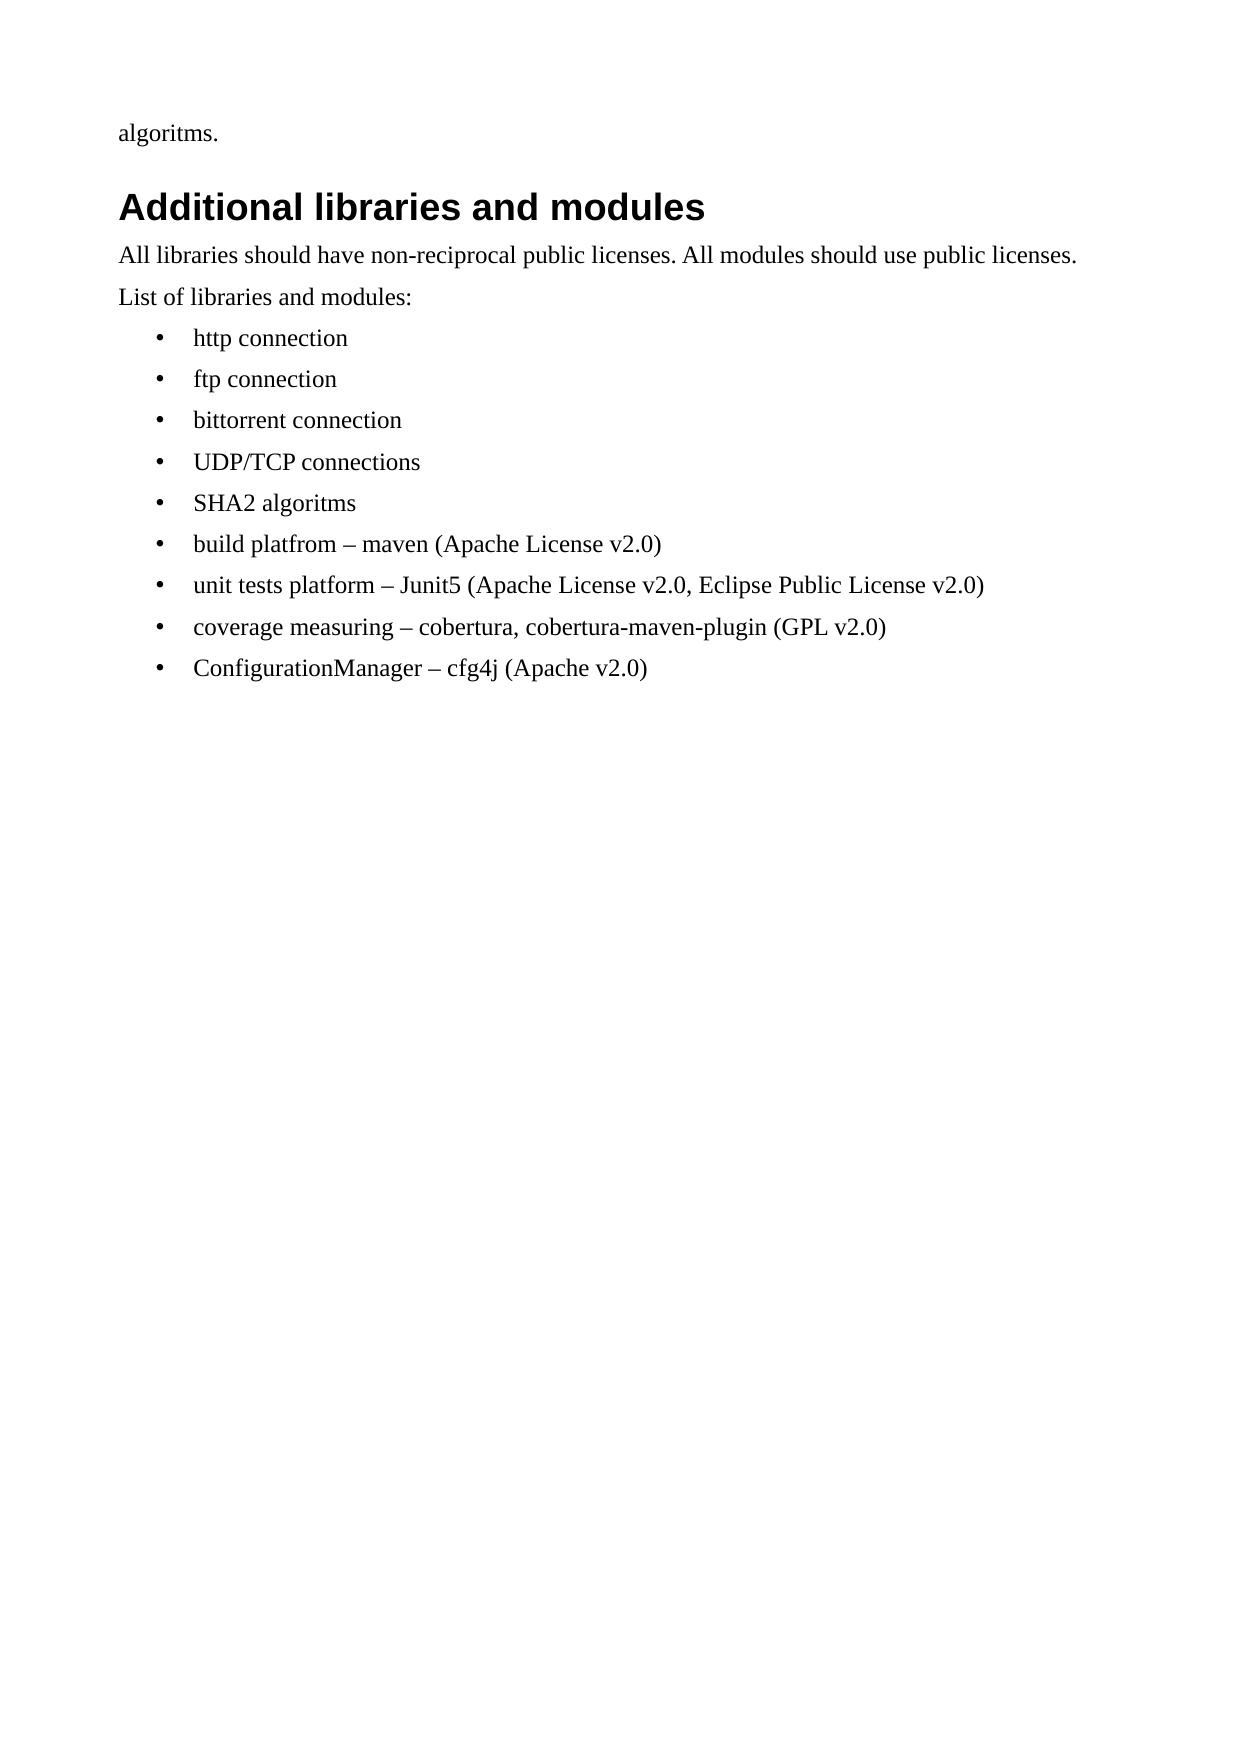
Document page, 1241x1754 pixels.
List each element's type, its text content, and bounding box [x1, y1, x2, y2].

text All libraries should have non-reciprocal public licenses. All modules should use public licenses. [118, 241, 1122, 269]
text algoritms. [118, 118, 1122, 147]
list UDP/TCP connections [156, 447, 1122, 476]
list build platfrom – maven (Apache License v2.0) [156, 529, 1122, 558]
list unit tests platform – Junit5 (Apache License v2.0, Eclipse Public License v2.0) [156, 571, 1122, 599]
list bittorrent connection [156, 406, 1122, 434]
list coverage measuring – cobertura, cobertura-maven-plugin (GPL v2.0) [156, 612, 1122, 641]
list SHA2 algoritms [156, 488, 1122, 517]
text List of libraries and modules: [118, 282, 1122, 311]
list ftp connection [156, 364, 1122, 393]
list ConfigurationManager – cfg4j (Apache v2.0) [156, 653, 1122, 682]
subtitle Additional libraries and modules [118, 184, 1122, 228]
list http connection [156, 323, 1122, 352]
